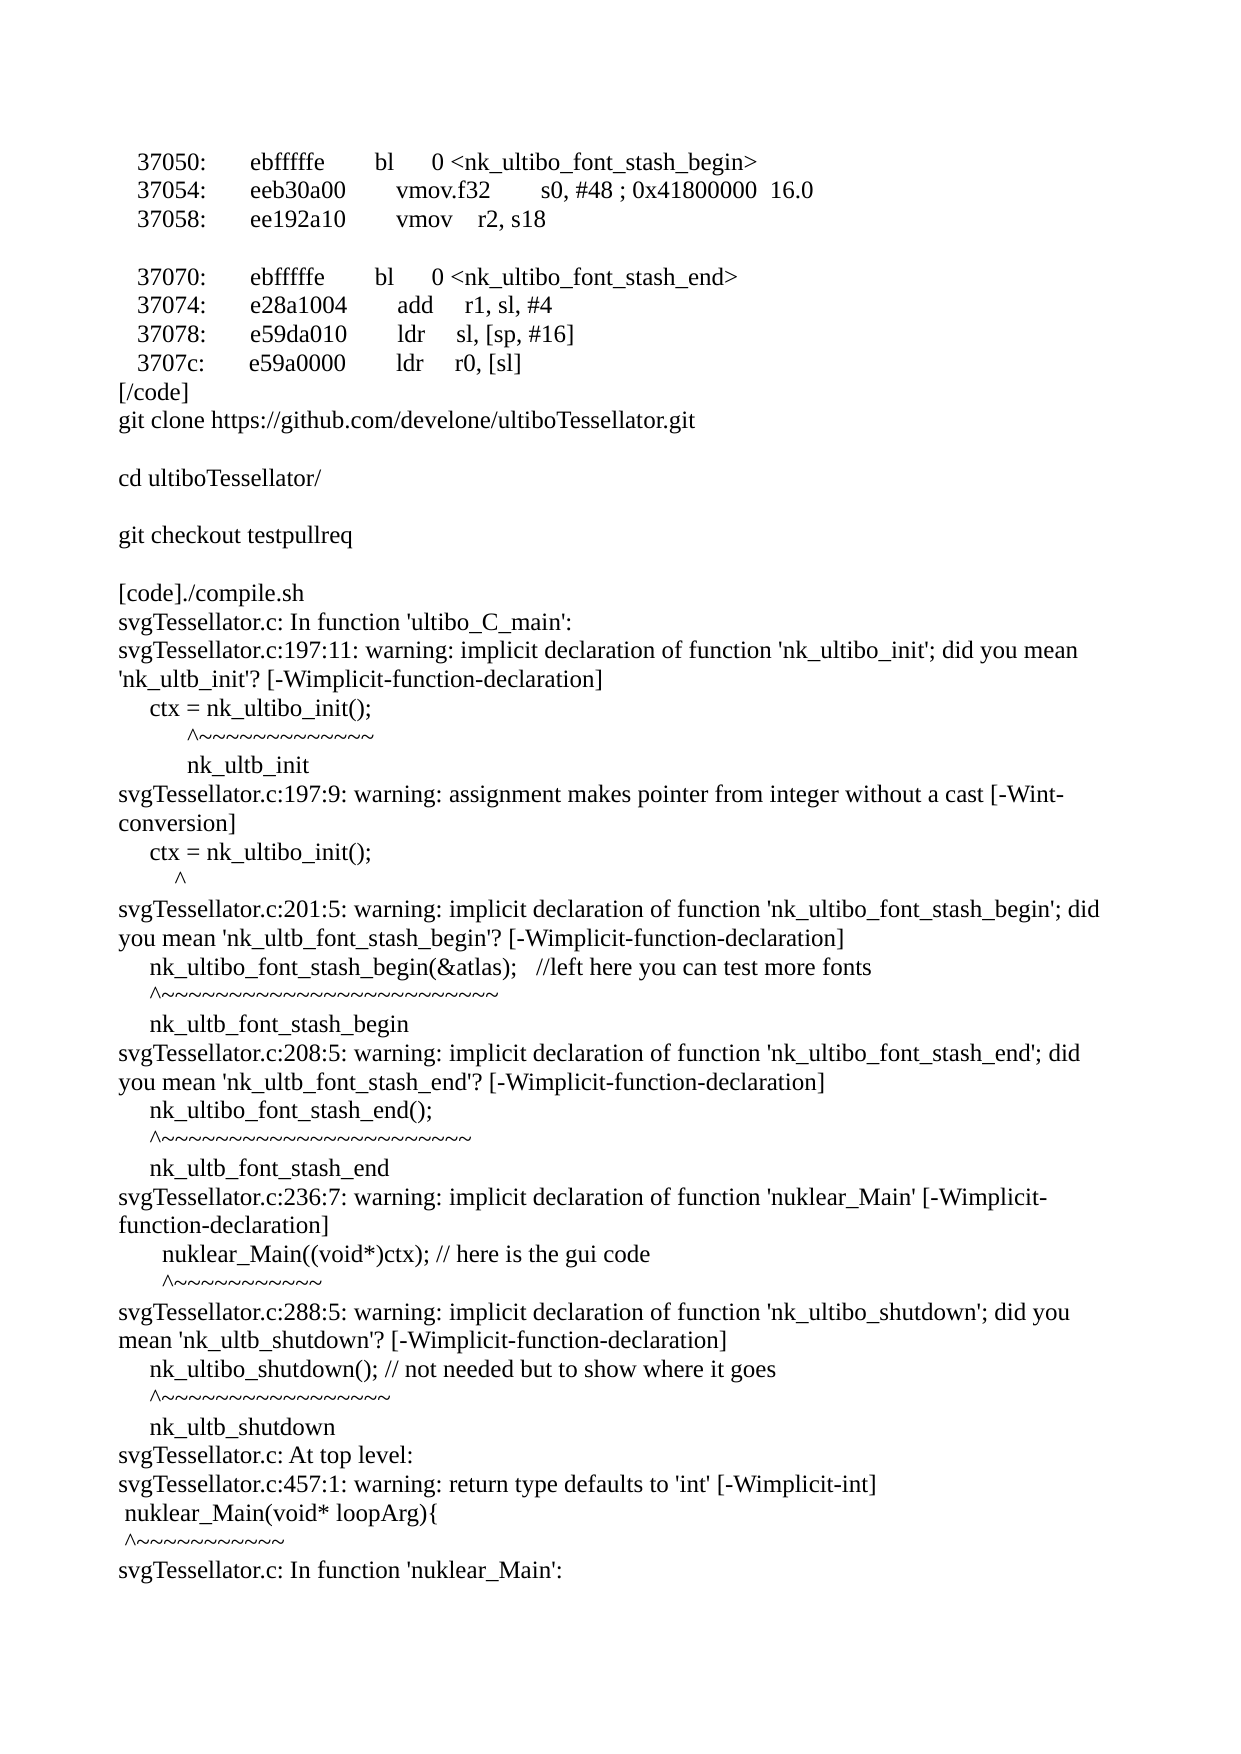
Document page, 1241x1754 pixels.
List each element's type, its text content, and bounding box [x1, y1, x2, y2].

text [code]./compile.sh [118, 578, 1122, 607]
text svgTessellator.c: In function 'nuklear_Main': [118, 1556, 1122, 1584]
text nk_ultb_font_stash_end [118, 1153, 1122, 1182]
text ^ [118, 866, 1122, 894]
text cd ultiboTessellator/ [118, 463, 1122, 492]
text 37078: e59da010 ldr sl, [sp, #16] [118, 319, 1122, 348]
text nuklear_Main((void*)ctx); // here is the gui code [118, 1239, 1122, 1268]
text ^~~~~~~~~~~~~~~~~~~~~~~~~~ [118, 981, 1122, 1009]
text 37070: ebfffffe bl 0 <nk_ultibo_font_stash_end> [118, 262, 1122, 291]
text nk_ultibo_font_stash_end(); [118, 1096, 1122, 1124]
text ^~~~~~~~~~~~~~~~~~ [118, 1383, 1122, 1412]
text svgTessellator.c:197:9: warning: assignment makes pointer from integer without a cast [-Wint-conversion] [118, 779, 1122, 837]
text nk_ultibo_shutdown(); // not needed but to show where it goes [118, 1354, 1122, 1383]
text svgTessellator.c: In function 'ultibo_C_main': [118, 607, 1122, 636]
text nuklear_Main(void* loopArg){ [118, 1498, 1122, 1527]
text svgTessellator.c:201:5: warning: implicit declaration of function 'nk_ultibo_font_stash_begin'; did you mean 'nk_ultb_font_stash_begin'? [-Wimplicit-function-declaration] [118, 894, 1122, 952]
text git checkout testpullreq [118, 521, 1122, 549]
text ctx = nk_ultibo_init(); [118, 837, 1122, 866]
text 37054: eeb30a00 vmov.f32 s0, #48 ; 0x41800000 16.0 [118, 176, 1122, 204]
text 3707c: e59a0000 ldr r0, [sl] [118, 348, 1122, 377]
text ctx = nk_ultibo_init(); [118, 693, 1122, 722]
text nk_ultb_init [118, 751, 1122, 779]
text 37058: ee192a10 vmov r2, s18 [118, 204, 1122, 233]
text [/code] [118, 377, 1122, 406]
text nk_ultibo_font_stash_begin(&atlas); //left here you can test more fonts [118, 952, 1122, 981]
text nk_ultb_font_stash_begin [118, 1009, 1122, 1038]
text svgTessellator.c:457:1: warning: return type defaults to 'int' [-Wimplicit-int] [118, 1469, 1122, 1498]
text 37074: e28a1004 add r1, sl, #4 [118, 291, 1122, 319]
text ^~~~~~~~~~~~ [118, 1527, 1122, 1556]
text git clone https://github.com/develone/ultiboTessellator.git [118, 406, 1122, 434]
text svgTessellator.c:288:5: warning: implicit declaration of function 'nk_ultibo_shutdown'; did you mean 'nk_ultb_shutdown'? [-Wimplicit-function-declaration] [118, 1297, 1122, 1354]
text svgTessellator.c:236:7: warning: implicit declaration of function 'nuklear_Main' [-Wimplicit-function-declaration] [118, 1182, 1122, 1239]
text svgTessellator.c:197:11: warning: implicit declaration of function 'nk_ultibo_init'; did you mean 'nk_ultb_init'? [-Wimplicit-function-declaration] [118, 636, 1122, 693]
text ^~~~~~~~~~~~~~~~~~~~~~~~ [118, 1124, 1122, 1153]
text 37050: ebfffffe bl 0 <nk_ultibo_font_stash_begin> [118, 147, 1122, 176]
text ^~~~~~~~~~~~~~ [118, 722, 1122, 751]
text ^~~~~~~~~~~~ [118, 1268, 1122, 1297]
text nk_ultb_shutdown [118, 1412, 1122, 1441]
text svgTessellator.c:208:5: warning: implicit declaration of function 'nk_ultibo_font_stash_end'; did you mean 'nk_ultb_font_stash_end'? [-Wimplicit-function-declaration] [118, 1038, 1122, 1096]
text svgTessellator.c: At top level: [118, 1441, 1122, 1469]
